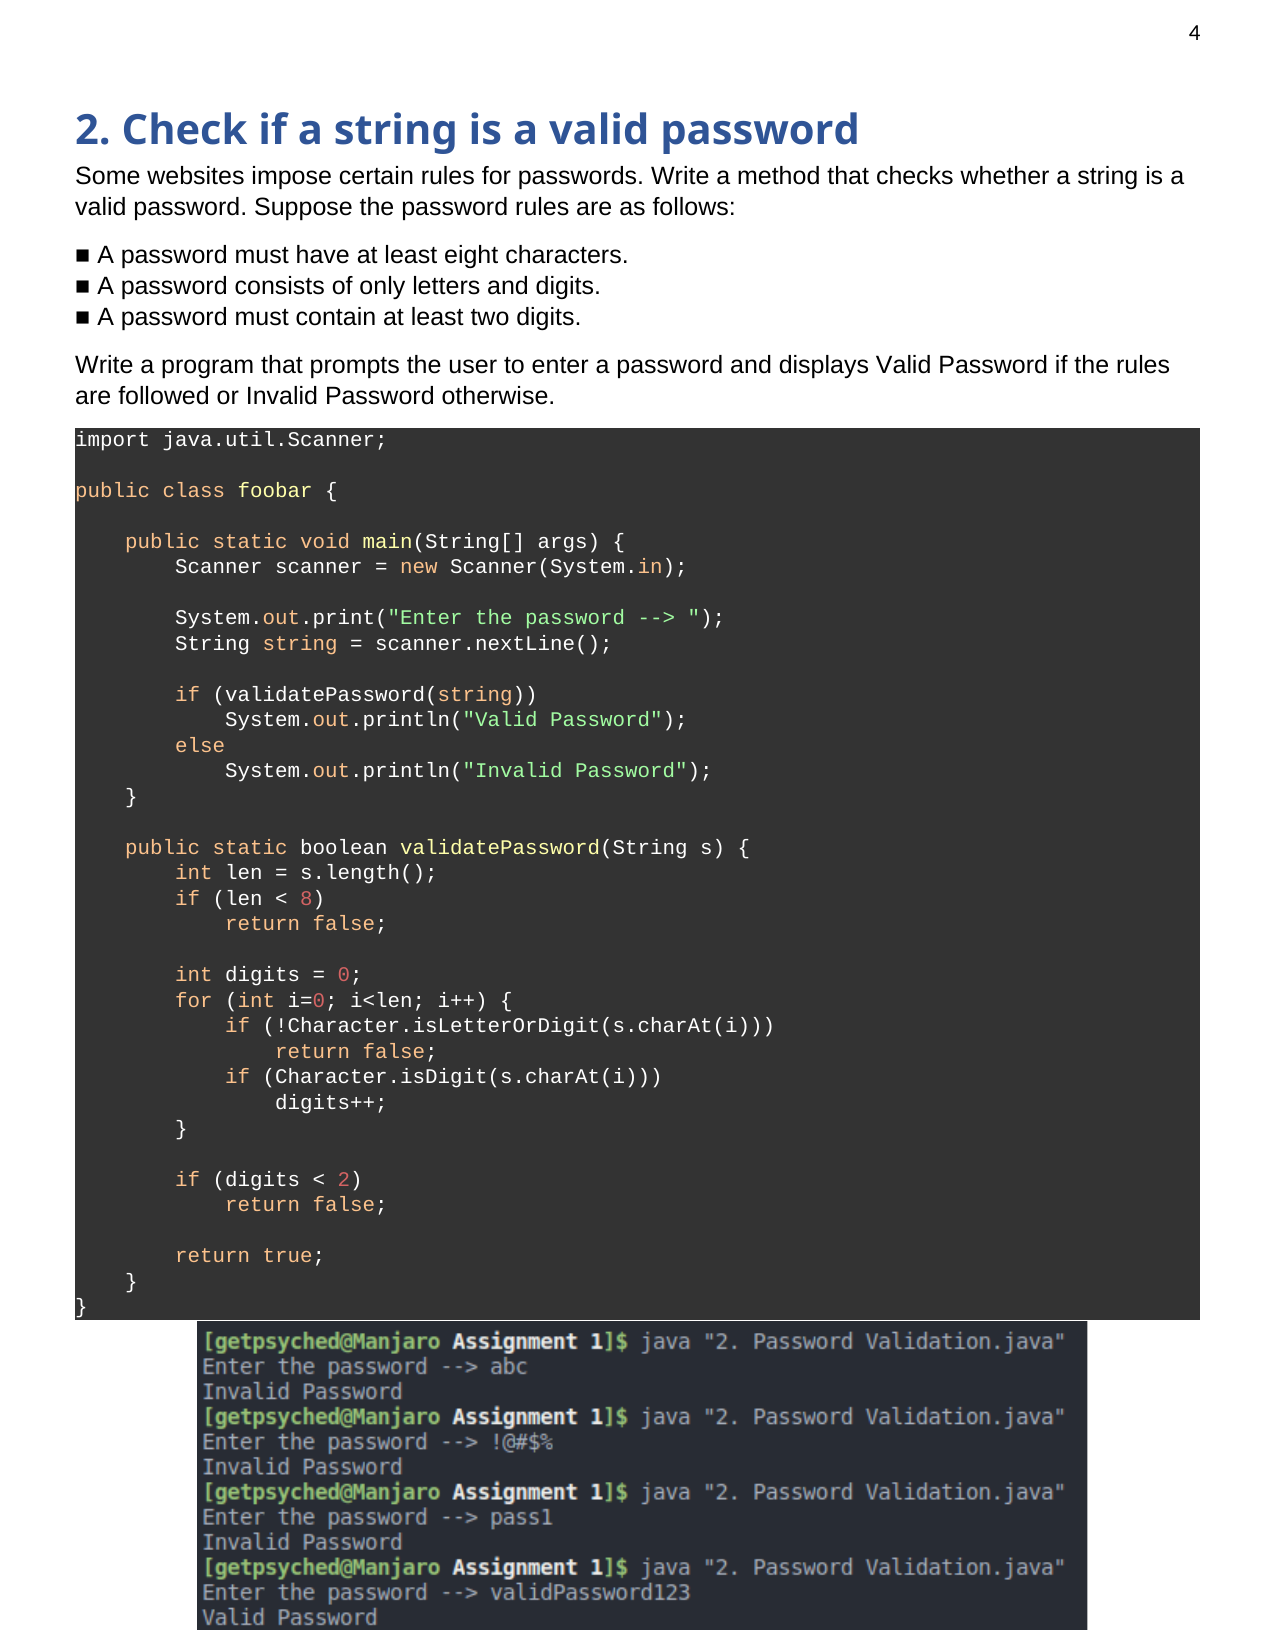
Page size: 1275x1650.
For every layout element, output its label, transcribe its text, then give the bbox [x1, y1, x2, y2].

text return false; [75, 1041, 1200, 1065]
text public static void main(String[] args) { [75, 531, 1200, 554]
text return false; [75, 913, 1200, 937]
text if (validatePassword(string)) [75, 684, 1200, 707]
text System.out.println("Invalid Password"); [75, 760, 1200, 784]
text return true; [75, 1245, 1200, 1269]
subtitle 2. Check if a string is a valid password [75, 100, 1200, 157]
text public static boolean validatePassword(String s) { [75, 837, 1200, 861]
text System.out.println("Valid Password"); [75, 709, 1200, 733]
text digits++; [75, 1092, 1200, 1116]
text } [75, 1271, 1200, 1294]
text Write a program that prompts the user to enter a password and displays Valid Password if the rules are followed or Invalid Password otherwise. [75, 350, 1200, 409]
text Scanner scanner = new Scanner(System.in); [75, 556, 1200, 580]
text int digits = 0; [75, 964, 1200, 988]
text import java.util.Scanner; [75, 428, 1200, 452]
text ■ A password must have at least eight characters. ■ A password consists of only letters and digits. ■ A password must contain at least two digits. [75, 240, 1200, 331]
text String string = scanner.nextLine(); [75, 633, 1200, 656]
text for (int i=0; i<len; i++) { [75, 990, 1200, 1014]
text return false; [75, 1194, 1200, 1218]
text int len = s.length(); [75, 862, 1200, 886]
text else [75, 735, 1200, 758]
text if (Character.isDigit(s.charAt(i))) [75, 1067, 1200, 1090]
text if (!Character.isLetterOrDigit(s.charAt(i))) [75, 1016, 1200, 1039]
text } [75, 786, 1200, 809]
text if (digits < 2) [75, 1169, 1200, 1192]
text } [75, 1118, 1200, 1141]
text } [75, 1296, 1200, 1320]
text System.out.print("Enter the password --> "); [75, 607, 1200, 631]
text public class foobar { [75, 479, 1200, 503]
text if (len < 8) [75, 888, 1200, 912]
text Some websites impose certain rules for passwords. Write a method that checks whether a string is a valid password. Suppose the password rules are as follows: [75, 161, 1200, 221]
picture [197, 1321, 1088, 1630]
